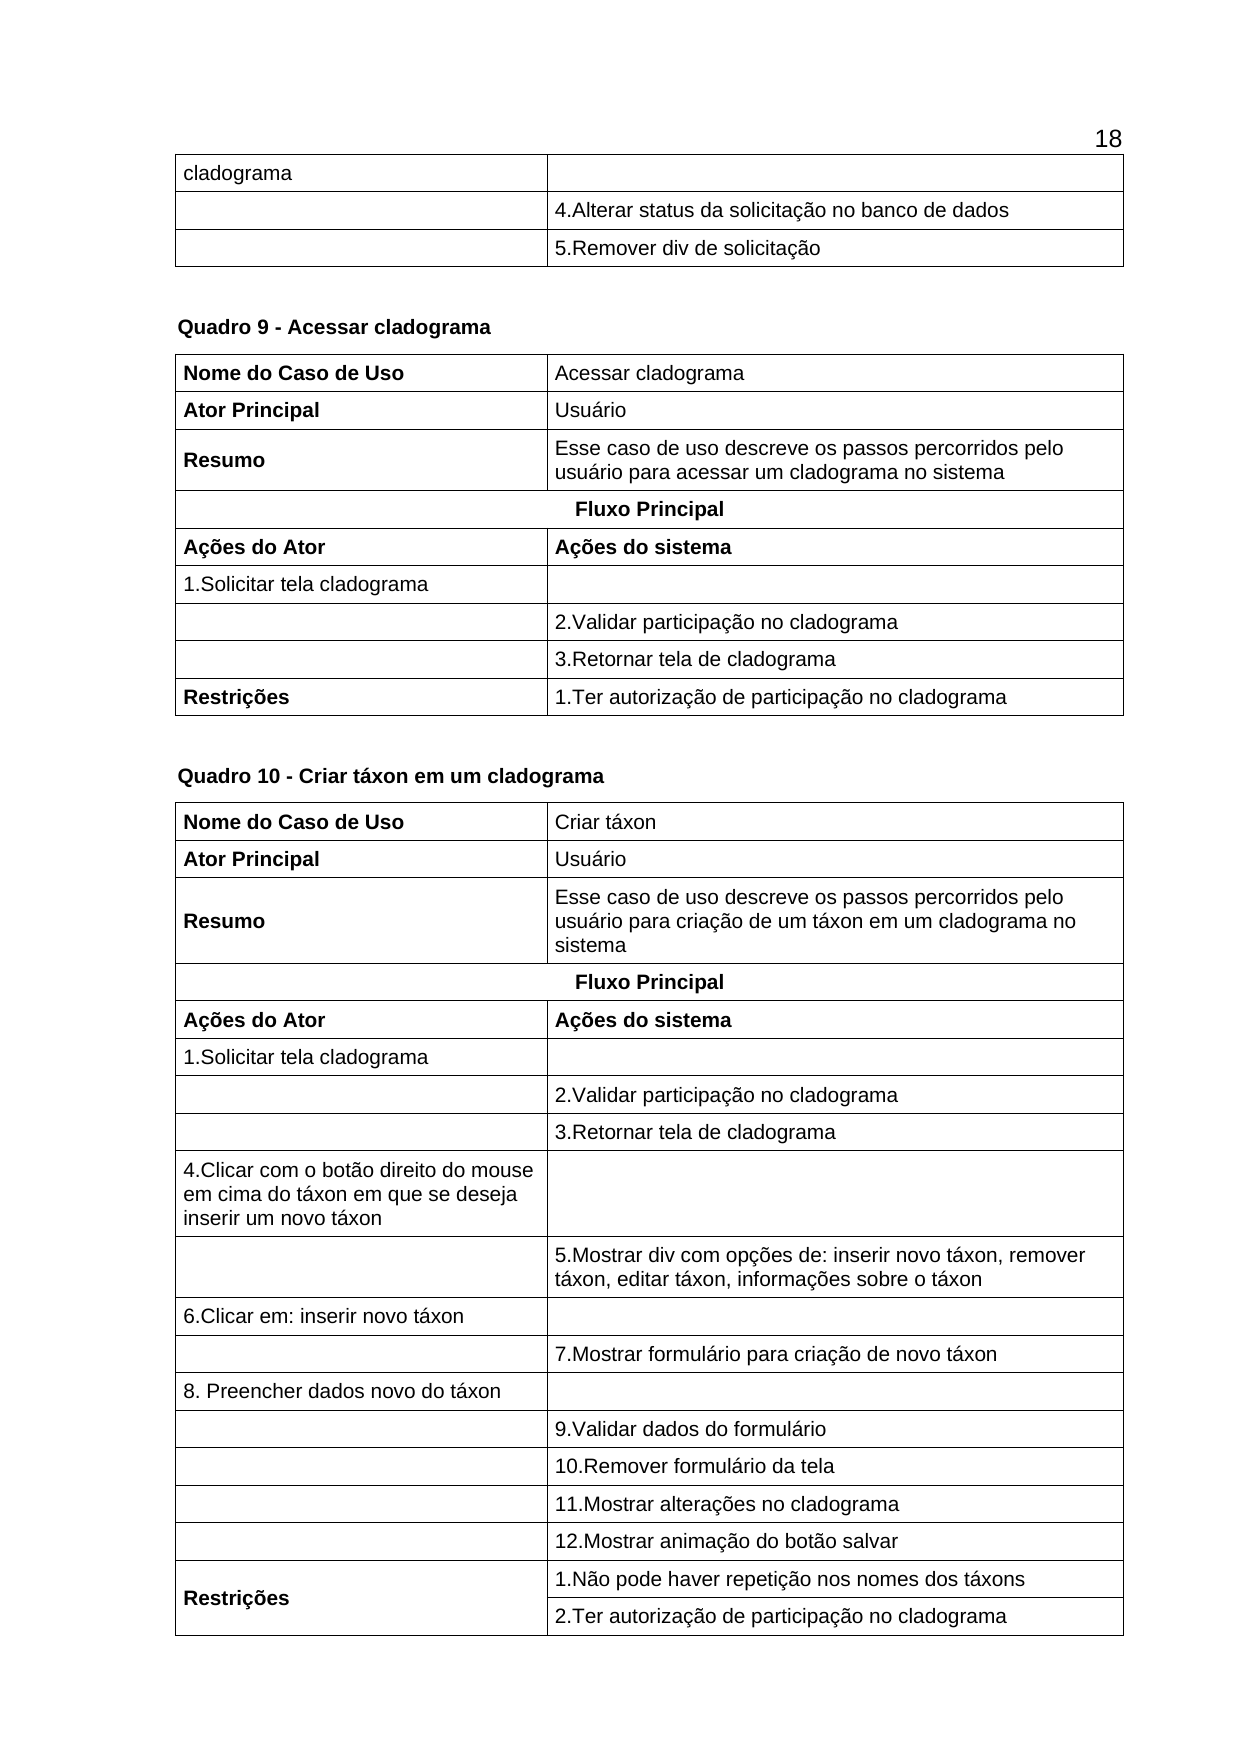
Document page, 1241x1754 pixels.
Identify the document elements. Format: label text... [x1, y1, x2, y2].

table_cell 4.Alterar status da solicitação no banco de dados [548, 192, 1123, 228]
table_cell 11.Mostrar alterações no cladograma [548, 1486, 1123, 1522]
table_cell [176, 604, 547, 640]
table_cell 9.Validar dados do formulário [548, 1411, 1123, 1447]
table_cell cladograma [176, 155, 547, 191]
table_cell 4.Clicar com o botão direito do mouse em cima do táxon em que se deseja inserir um novo táxon [176, 1151, 547, 1236]
table_cell [548, 1373, 1123, 1409]
table_cell 3.Retornar tela de cladograma [548, 1114, 1123, 1150]
table_cell 6.Clicar em: inserir novo táxon [176, 1298, 547, 1334]
table_cell [176, 1237, 547, 1297]
table_cell Restrições [176, 679, 547, 715]
table_cell Fluxo Principal [176, 964, 1123, 1000]
table_cell [176, 641, 547, 677]
table_cell 5.Remover div de solicitação [548, 230, 1123, 266]
table_cell [548, 566, 1123, 602]
table_cell Ator Principal [176, 392, 547, 428]
table_cell Ações do Ator [176, 529, 547, 565]
table_header Nome do Caso de Uso [176, 355, 547, 391]
table_cell 5.Mostrar div com opções de: inserir novo táxon, remover táxon, editar táxon, informações sobre o táxon [548, 1237, 1123, 1297]
table_cell Esse caso de uso descreve os passos percorridos pelo usuário para acessar um cladograma no sistema [548, 430, 1123, 490]
table_cell Ator Principal [176, 841, 547, 877]
table_cell Ações do sistema [548, 1001, 1123, 1038]
table_header Criar táxon [548, 803, 1123, 840]
text Quadro 9 - Acessar cladograma [177, 315, 1122, 339]
table_cell 7.Mostrar formulário para criação de novo táxon [548, 1336, 1123, 1372]
table_header Acessar cladograma [548, 355, 1123, 391]
table_cell Resumo [176, 878, 547, 963]
table_cell 1.Ter autorização de participação no cladograma [548, 679, 1123, 715]
text Quadro 10 - Criar táxon em um cladograma [177, 764, 1122, 788]
table_cell Ações do Ator [176, 1001, 547, 1038]
table_cell [176, 1114, 547, 1150]
table_cell 1.Solicitar tela cladograma [176, 566, 547, 602]
table_cell 3.Retornar tela de cladograma [548, 641, 1123, 677]
table_cell 1.Não pode haver repetição nos nomes dos táxons [548, 1561, 1123, 1597]
table_cell Usuário [548, 392, 1123, 428]
table_cell 8. Preencher dados novo do táxon [176, 1373, 547, 1409]
table_cell 12.Mostrar animação do botão salvar [548, 1523, 1123, 1559]
table_cell [176, 1486, 547, 1522]
table_cell 2.Validar participação no cladograma [548, 604, 1123, 640]
table_cell [176, 1411, 547, 1447]
table_cell [548, 1151, 1123, 1236]
table_cell [548, 1298, 1123, 1334]
table_cell [176, 1448, 547, 1484]
table_cell Usuário [548, 841, 1123, 877]
table_cell 1.Solicitar tela cladograma [176, 1039, 547, 1075]
table_cell [548, 1039, 1123, 1075]
table_cell 2.Validar participação no cladograma [548, 1076, 1123, 1113]
table_cell [548, 155, 1123, 191]
table_header Nome do Caso de Uso [176, 803, 547, 840]
table_cell [176, 1523, 547, 1559]
table_cell Fluxo Principal [176, 491, 1123, 527]
table_cell 2.Ter autorização de participação no cladograma [548, 1598, 1123, 1634]
table_cell [176, 1336, 547, 1372]
table_cell [176, 1076, 547, 1113]
table_cell Restrições [176, 1561, 547, 1634]
table_cell Resumo [176, 430, 547, 490]
table_cell Ações do sistema [548, 529, 1123, 565]
table_cell [176, 230, 547, 266]
table_cell Esse caso de uso descreve os passos percorridos pelo usuário para criação de um táxon em um cladograma no sistema [548, 878, 1123, 963]
table_cell 10.Remover formulário da tela [548, 1448, 1123, 1484]
table_cell [176, 192, 547, 228]
